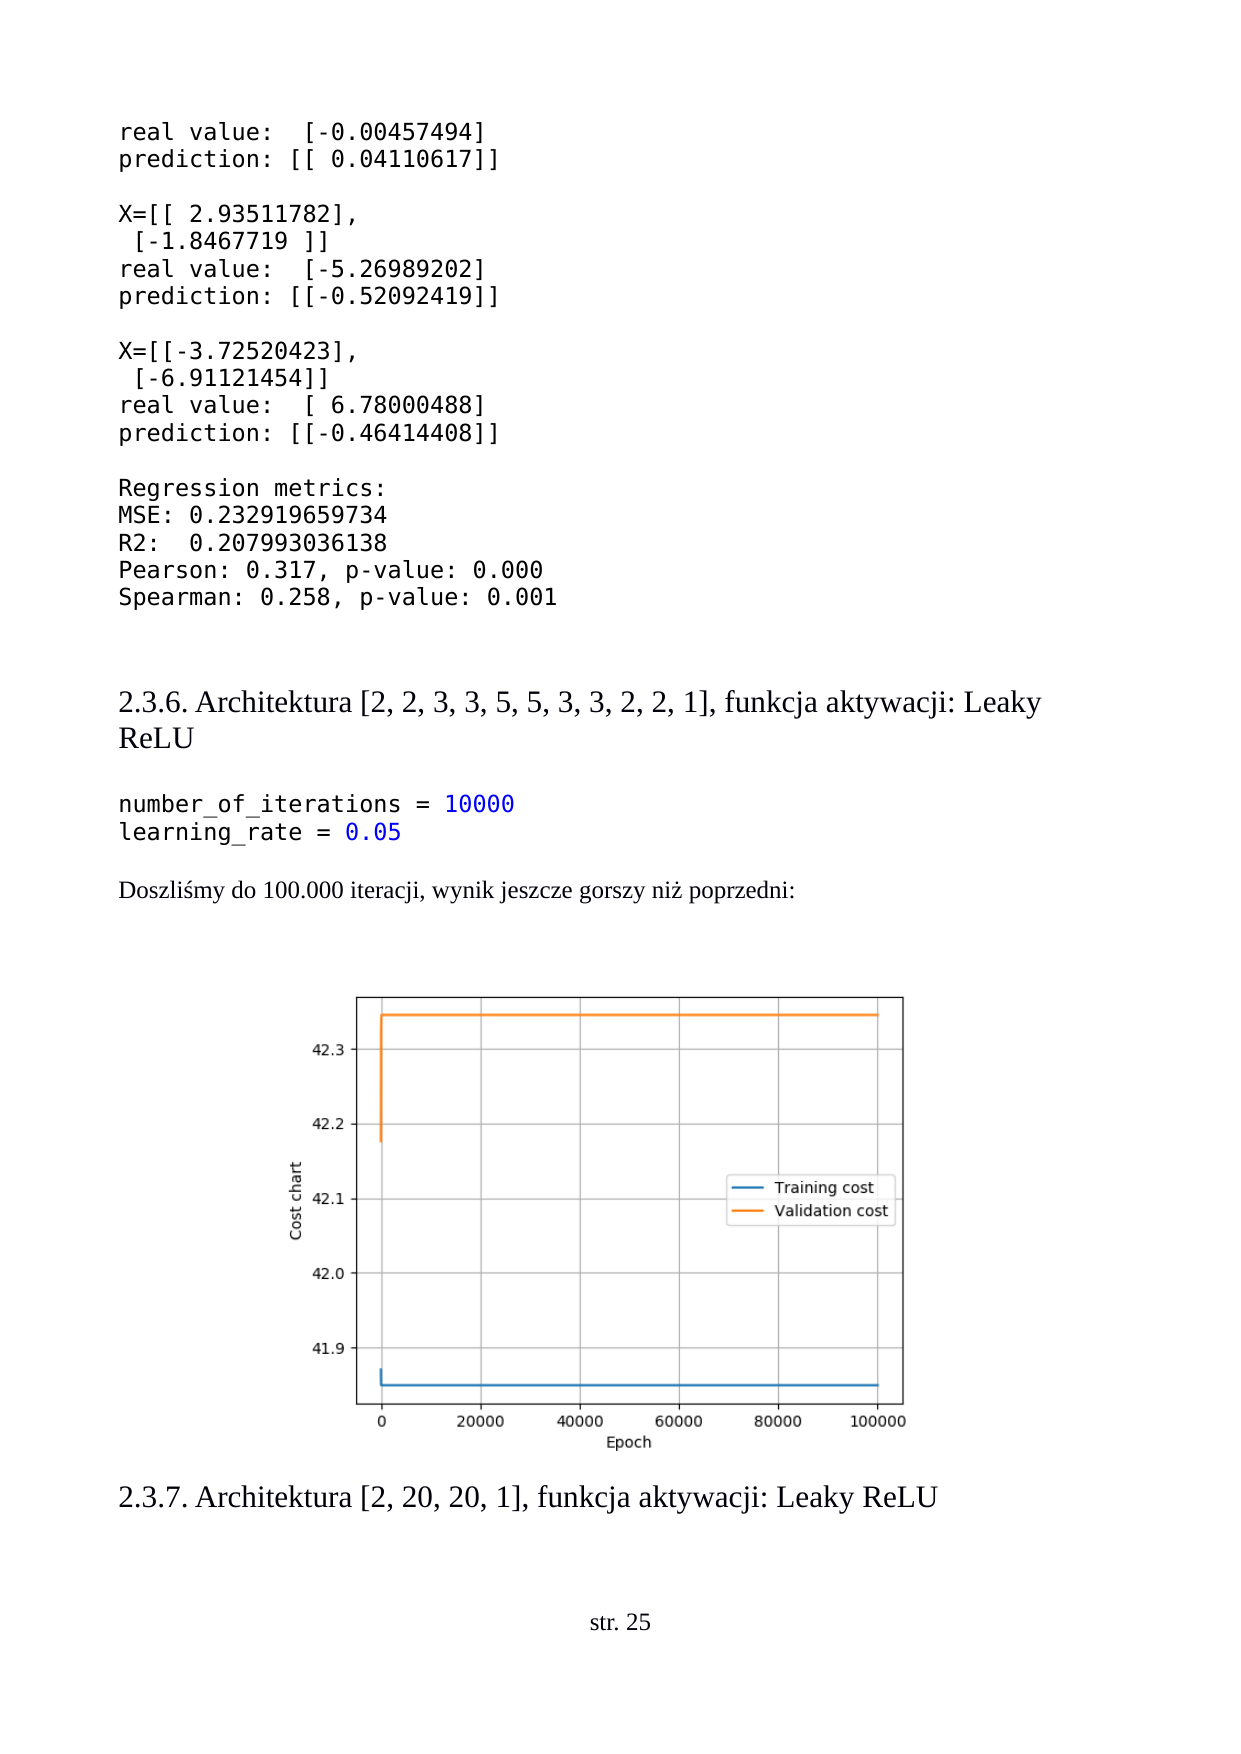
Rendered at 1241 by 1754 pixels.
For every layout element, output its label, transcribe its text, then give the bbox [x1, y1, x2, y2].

text [-6.91121454]] [118, 365, 1122, 392]
text number_of_iterations = 10000 [118, 791, 1122, 818]
text Regression metrics: [118, 474, 1122, 502]
text Doszliśmy do 100.000 iteracji, wynik jeszcze gorszy niż poprzedni: [118, 875, 1122, 904]
text prediction: [[ 0.04110617]] [118, 146, 1122, 173]
text real value: [-5.26989202] [118, 255, 1122, 282]
text Spearman: 0.258, p-value: 0.001 [118, 584, 1122, 611]
text prediction: [[-0.52092419]] [118, 282, 1122, 310]
text 2.3.6. Architektura [2, 2, 3, 3, 5, 5, 3, 3, 2, 2, 1], funkcja aktywacji: Leaky ReLU [118, 683, 1122, 755]
picture [268, 933, 973, 1462]
text Pearson: 0.317, p-value: 0.000 [118, 556, 1122, 584]
text 2.3.7. Architektura [2, 20, 20, 1], funkcja aktywacji: Leaky ReLU [118, 1478, 1122, 1514]
text X=[[-3.72520423], [118, 337, 1122, 365]
text learning_rate = 0.05 [118, 818, 1122, 846]
text prediction: [[-0.46414408]] [118, 419, 1122, 447]
text MSE: 0.232919659734 [118, 502, 1122, 529]
text R2: 0.207993036138 [118, 529, 1122, 556]
text X=[[ 2.93511782], [118, 200, 1122, 228]
text real value: [ 6.78000488] [118, 392, 1122, 419]
text [-1.8467719 ]] [118, 228, 1122, 255]
text real value: [-0.00457494] [118, 118, 1122, 146]
